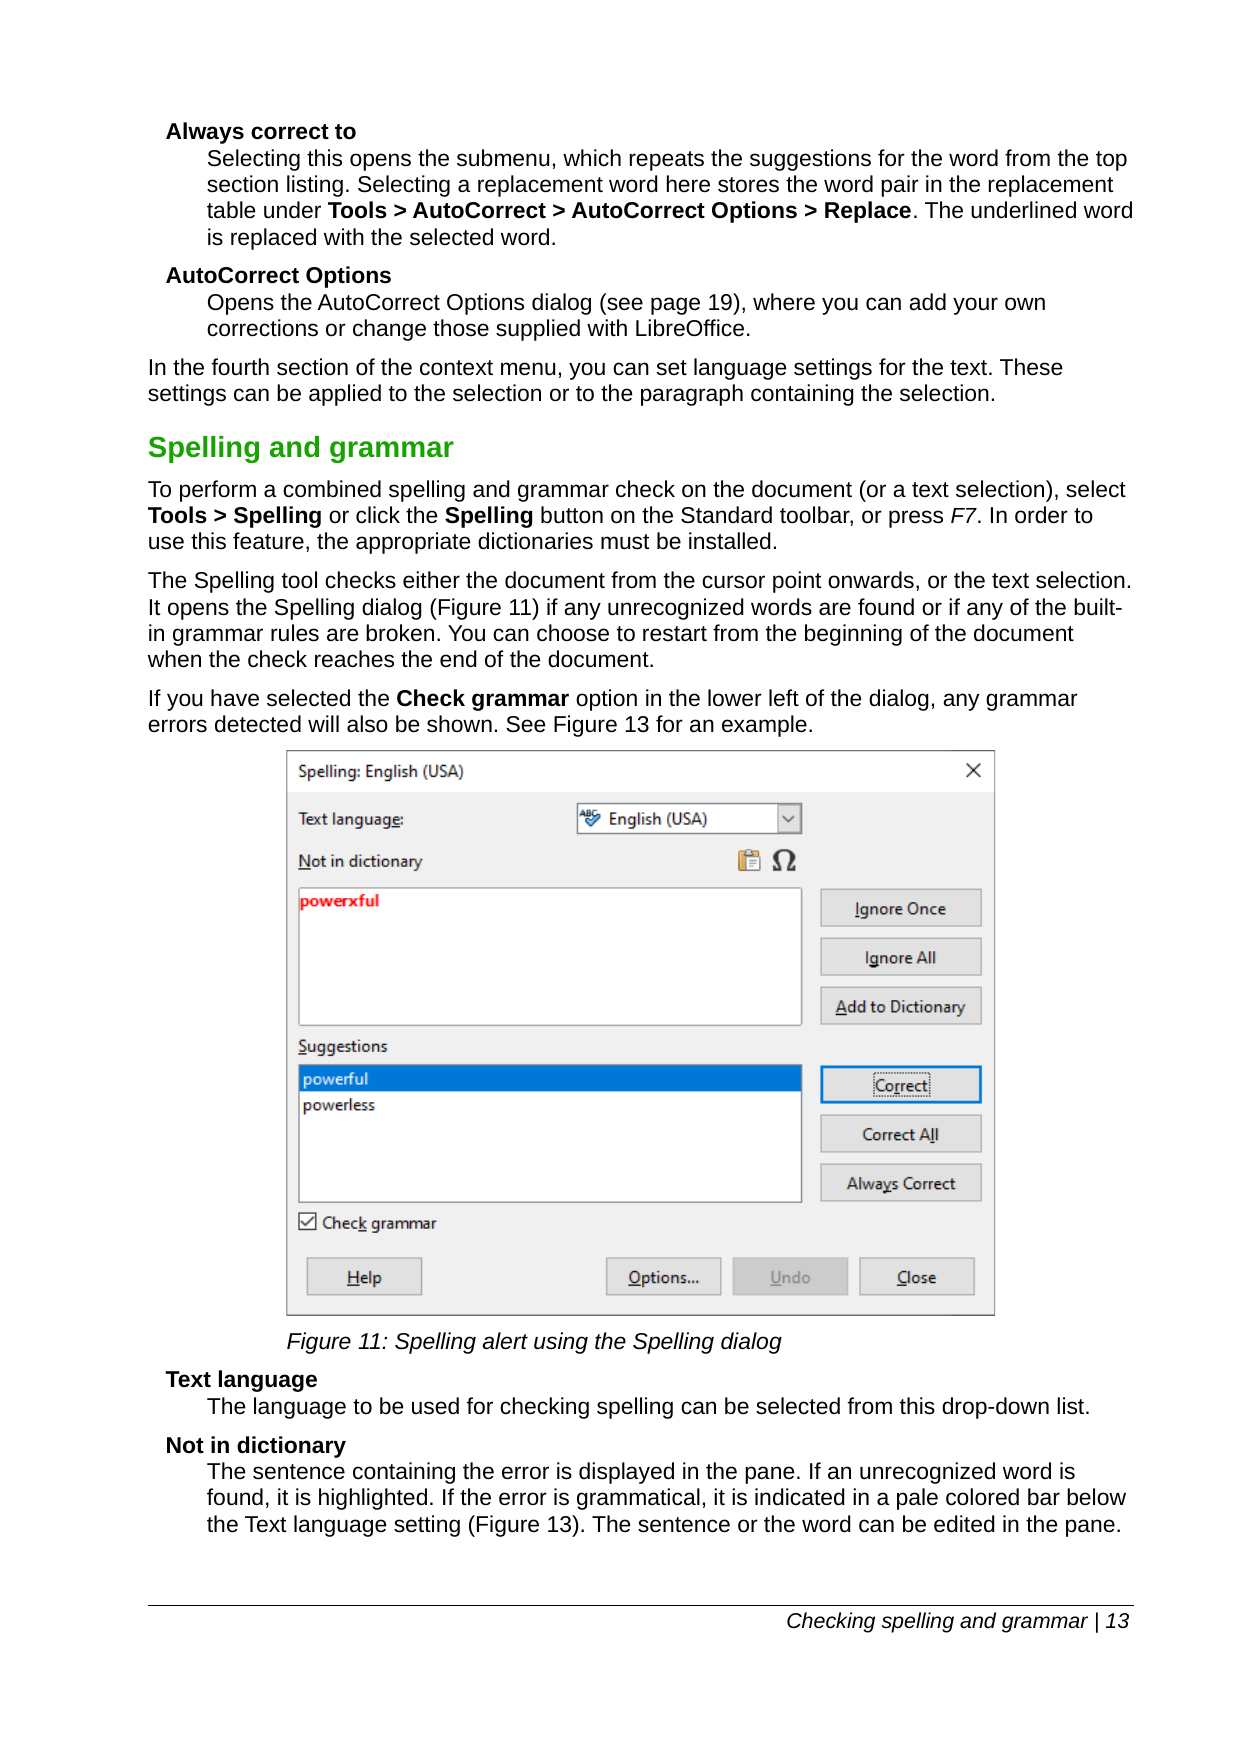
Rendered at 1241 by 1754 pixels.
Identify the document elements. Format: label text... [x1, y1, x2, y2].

text The language to be used for checking spelling can be selected from this drop-down list. [207, 1393, 1134, 1419]
text The Spelling tool checks either the document from the cursor point onwards, or the text selection. It opens the Spelling dialog (Figure 11) if any unrecognized words are found or if any of the built-in grammar rules are broken. You can choose to restart from the beginning of the document when the check reaches the end of the document. [148, 567, 1134, 673]
text If you have selected the Check grammar option in the lower left of the dialog, any grammar errors detected will also be shown. See Figure 13 for an example. [148, 685, 1134, 738]
text Not in dictionary [165, 1432, 1134, 1458]
text AutoCorrect Options [165, 262, 1134, 289]
text Opens the AutoCorrect Options dialog (see page 19), where you can add your own corrections or change those supplied with LibreOffice. [207, 289, 1134, 341]
subtitle Spelling and grammar [148, 430, 1134, 464]
text To perform a combined spelling and grammar check on the document (or a text selection), select Tools > Spelling or click the Spelling button on the Standard toolbar, or press F7. In order to use this feature, the appropriate dictionaries must be installed. [148, 476, 1134, 555]
text Selecting this opens the submenu, which repeats the suggestions for the word from the top section listing. Selecting a replacement word here stores the word pair in the replacement table under Tools > AutoCorrect > AutoCorrect Options > Replace. The underlined word is replaced with the selected word. [207, 144, 1134, 250]
picture [286, 750, 996, 1316]
text In the fourth section of the context menu, you can set language settings for the text. These settings can be applied to the selection or to the paragraph containing the selection. [148, 354, 1134, 407]
text The sentence containing the error is displayed in the pane. If an unrecognized word is found, it is highlighted. If the error is grammatical, it is indicated in a pale colored bar below the Text language setting (Figure 13). The sentence or the word can be edited in the pane. [207, 1458, 1134, 1537]
text Figure 11: Spelling alert using the Spelling dialog [286, 1328, 995, 1354]
text Always correct to [165, 118, 1134, 144]
text Text language [165, 1366, 1134, 1393]
